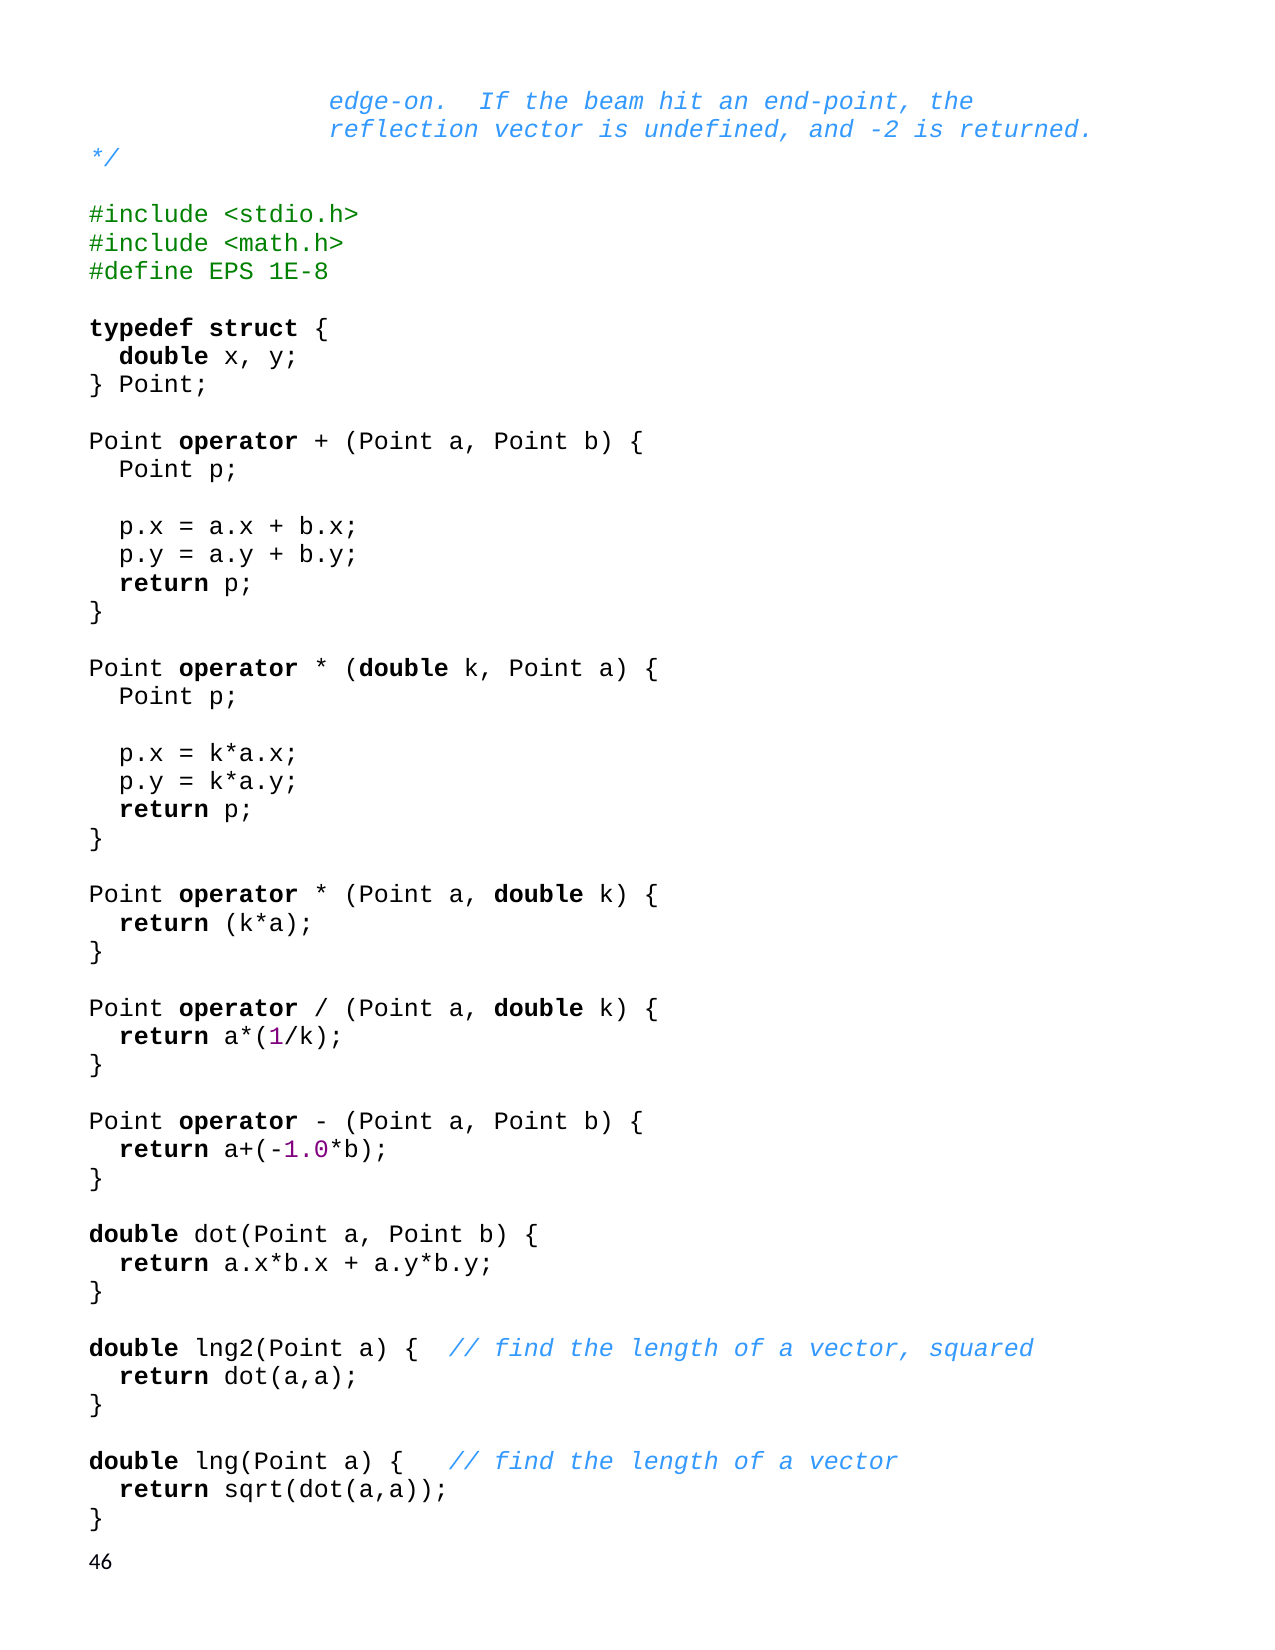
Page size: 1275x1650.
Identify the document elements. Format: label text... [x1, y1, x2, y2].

text } [89, 939, 1186, 967]
text return sqrt(dot(a,a)); [89, 1477, 1186, 1505]
text p.x = k*a.x; [89, 740, 1186, 769]
text } [89, 599, 1186, 627]
text edge-on. If the beam hit an end-point, the [89, 89, 1186, 117]
text p.y = k*a.y; [89, 769, 1186, 797]
text } Point; [89, 372, 1186, 400]
text Point operator * (double k, Point a) { [89, 655, 1186, 684]
text typedef struct { [89, 315, 1186, 344]
text double dot(Point a, Point b) { [89, 1222, 1186, 1250]
text return a*(1/k); [89, 1024, 1186, 1052]
text return (k*a); [89, 910, 1186, 939]
text double lng2(Point a) { // find the length of a vector, squared [89, 1335, 1186, 1364]
text return p; [89, 570, 1186, 599]
text */ [89, 145, 1186, 174]
text return a+(-1.0*b); [89, 1137, 1186, 1165]
text return a.x*b.x + a.y*b.y; [89, 1250, 1186, 1279]
text p.x = a.x + b.x; [89, 514, 1186, 542]
text return dot(a,a); [89, 1364, 1186, 1392]
text Point operator + (Point a, Point b) { [89, 429, 1186, 457]
text reflection vector is undefined, and -2 is returned. [89, 117, 1186, 145]
text return p; [89, 797, 1186, 825]
text Point operator / (Point a, double k) { [89, 995, 1186, 1024]
text #include <stdio.h> [89, 202, 1186, 230]
text p.y = a.y + b.y; [89, 542, 1186, 570]
text } [89, 1165, 1186, 1194]
text Point p; [89, 684, 1186, 712]
text } [89, 825, 1186, 854]
text } [89, 1505, 1186, 1534]
text Point operator * (Point a, double k) { [89, 882, 1186, 910]
text Point p; [89, 457, 1186, 485]
text } [89, 1052, 1186, 1080]
text Point operator - (Point a, Point b) { [89, 1109, 1186, 1137]
text } [89, 1392, 1186, 1420]
text double lng(Point a) { // find the length of a vector [89, 1449, 1186, 1477]
text double x, y; [89, 344, 1186, 372]
text #define EPS 1E-8 [89, 259, 1186, 287]
text } [89, 1279, 1186, 1307]
text #include <math.h> [89, 230, 1186, 259]
